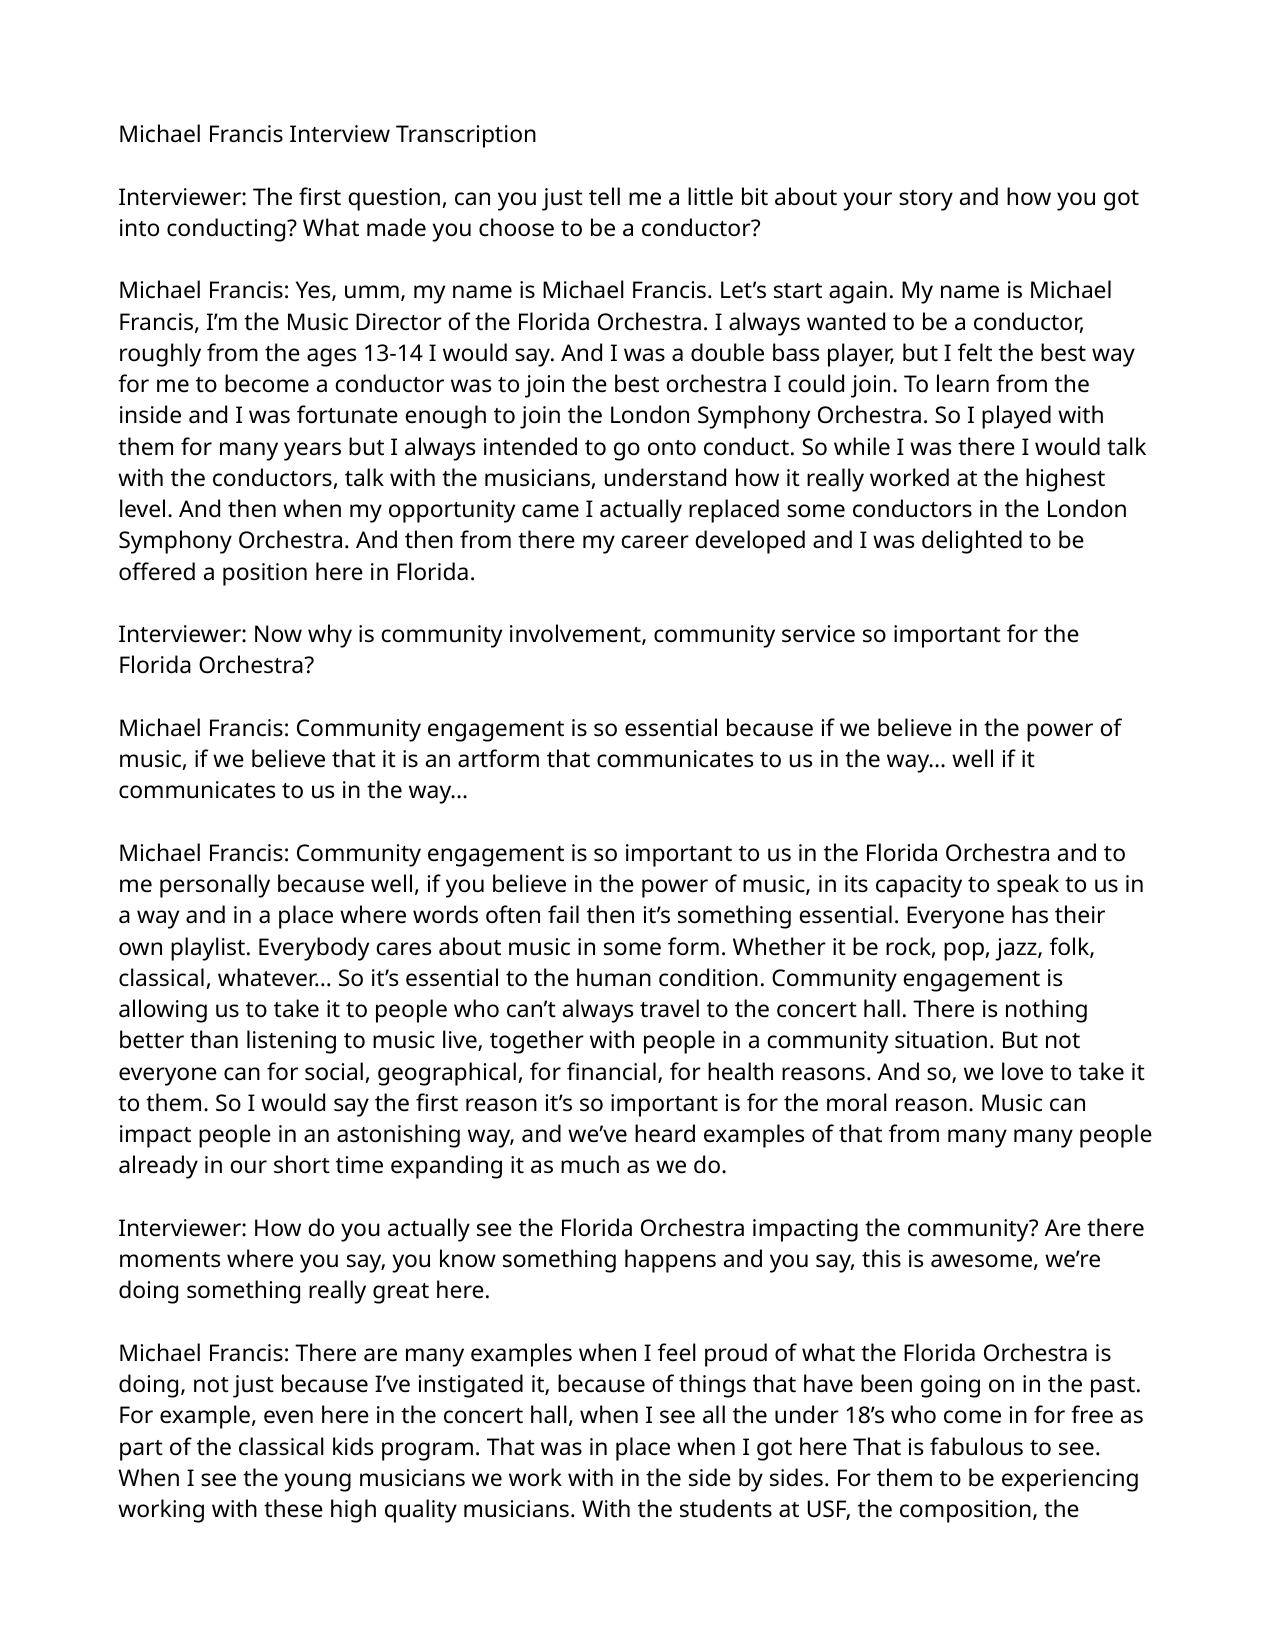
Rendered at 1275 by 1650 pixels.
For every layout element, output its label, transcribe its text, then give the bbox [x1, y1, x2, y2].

text Michael Francis: There are many examples when I feel proud of what the Florida Orchestra is doing, not just because I’ve instigated it, because of things that have been going on in the past. For example, even here in the concert hall, when I see all the under 18’s who come in for free as part of the classical kids program. That was in place when I got here That is fabulous to see. When I see the young musicians we work with in the side by sides. For them to be experiencing working with these high quality musicians. With the students at USF, the composition, the [118, 1337, 1157, 1524]
text Michael Francis: Community engagement is so essential because if we believe in the power of music, if we believe that it is an artform that communicates to us in the way… well if it communicates to us in the way… [118, 712, 1157, 806]
text Interviewer: How do you actually see the Florida Orchestra impacting the community? Are there moments where you say, you know something happens and you say, this is awesome, we’re doing something really great here. [118, 1212, 1157, 1306]
text Michael Francis Interview Transcription [118, 118, 1157, 149]
text Michael Francis: Community engagement is so important to us in the Florida Orchestra and to me personally because well, if you believe in the power of music, in its capacity to speak to us in a way and in a place where words often fail then it’s something essential. Everyone has their own playlist. Everybody cares about music in some form. Whether it be rock, pop, jazz, folk, classical, whatever… So it’s essential to the human condition. Community engagement is allowing us to take it to people who can’t always travel to the concert hall. There is nothing better than listening to music live, together with people in a community situation. But not everyone can for social, geographical, for financial, for health reasons. And so, we love to take it to them. So I would say the first reason it’s so important is for the moral reason. Music can impact people in an astonishing way, and we’ve heard examples of that from many many people already in our short time expanding it as much as we do. [118, 837, 1157, 1181]
text Interviewer: The first question, can you just tell me a little bit about your story and how you got into conducting? What made you choose to be a conductor? [118, 181, 1157, 243]
text Michael Francis: Yes, umm, my name is Michael Francis. Let’s start again. My name is Michael Francis, I’m the Music Director of the Florida Orchestra. I always wanted to be a conductor, roughly from the ages 13-14 I would say. And I was a double bass player, but I felt the best way for me to become a conductor was to join the best orchestra I could join. To learn from the inside and I was fortunate enough to join the London Symphony Orchestra. So I played with them for many years but I always intended to go onto conduct. So while I was there I would talk with the conductors, talk with the musicians, understand how it really worked at the highest level. And then when my opportunity came I actually replaced some conductors in the London Symphony Orchestra. And then from there my career developed and I was delighted to be offered a position here in Florida. [118, 274, 1157, 587]
text Interviewer: Now why is community involvement, community service so important for the Florida Orchestra? [118, 618, 1157, 681]
